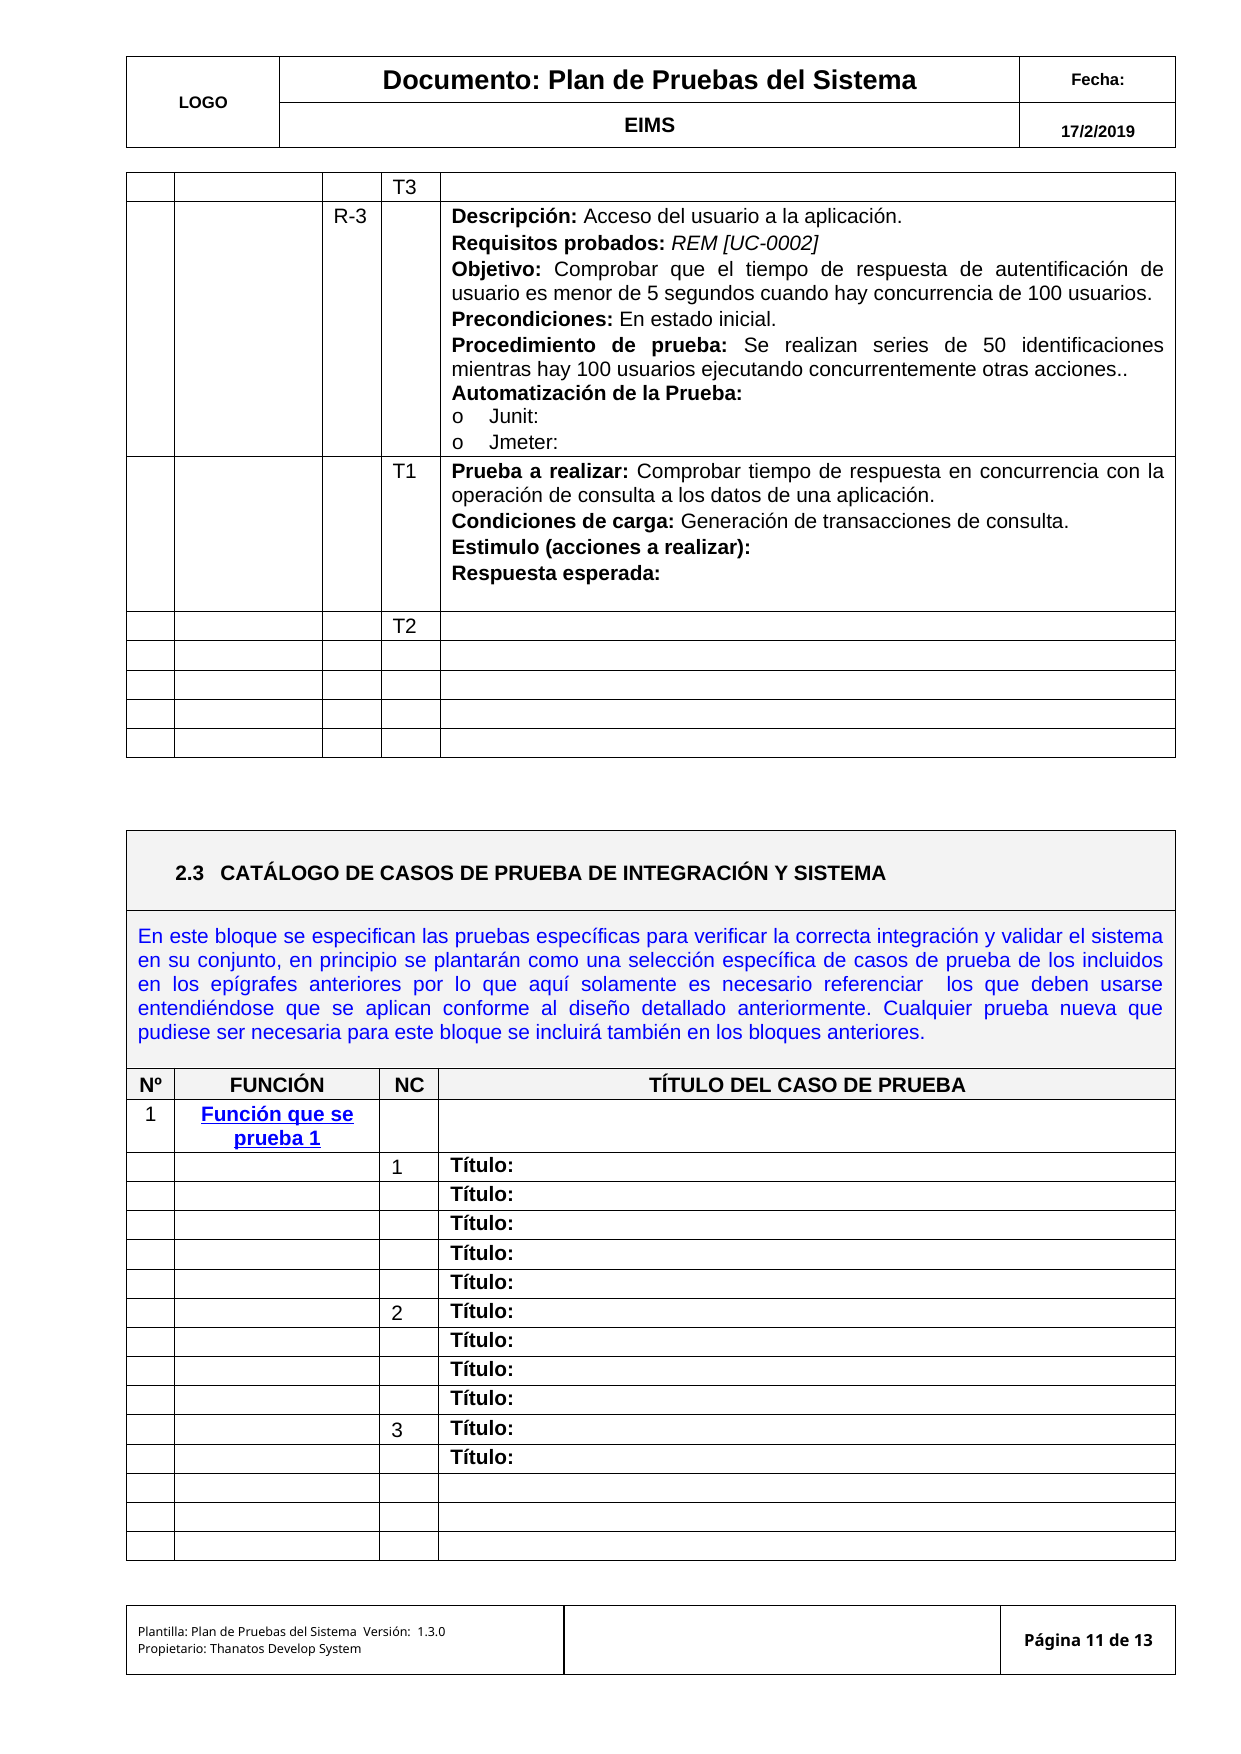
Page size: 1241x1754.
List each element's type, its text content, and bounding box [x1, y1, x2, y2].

table_cell [380, 1503, 438, 1531]
table_cell [127, 1474, 174, 1502]
table_cell [127, 1270, 174, 1298]
table_cell T2 [382, 612, 440, 640]
table_cell [380, 1182, 438, 1210]
table_cell Prueba a realizar: Comprobar tiempo de respuesta en concurrencia con la operación de consulta a los datos de una aplicación. Condiciones de carga: Generación de transacciones de consulta. Estimulo (acciones a realizar): Respuesta esperada: [441, 457, 1175, 611]
table_cell 1 [380, 1153, 438, 1181]
table_cell Función que se prueba 1 [175, 1100, 379, 1152]
table_cell [175, 1357, 379, 1385]
table_cell [380, 1474, 438, 1502]
table_cell [127, 173, 174, 201]
table_header CATÁLOGO DE CASOS DE PRUEBA DE INTEGRACIÓN Y SISTEMA [127, 831, 1175, 910]
table_cell [175, 1328, 379, 1356]
table_cell 1 [127, 1100, 174, 1152]
table_cell En este bloque se especifican las pruebas específicas para verificar la correcta integración y validar el sistema en su conjunto, en principio se plantarán como una selección específica de casos de prueba de los incluidos en los epígrafes anteriores por lo que aquí solamente es necesario referenciar los que deben usarse entendiéndose que se aplican conforme al diseño detallado anteriormente. Cualquier prueba nueva que pudiese ser necesaria para este bloque se incluirá también en los bloques anteriores. [127, 911, 1175, 1067]
table_cell [127, 1415, 174, 1443]
table_cell [175, 457, 322, 611]
table_cell Título: [439, 1270, 1175, 1298]
table_cell [441, 729, 1175, 757]
table_cell R-3 [323, 202, 381, 456]
table_cell [175, 1503, 379, 1531]
table_cell [127, 457, 174, 611]
table_cell Título: [439, 1415, 1175, 1443]
table_cell [175, 671, 322, 699]
table_cell [382, 729, 440, 757]
table_cell [175, 700, 322, 728]
table_cell [441, 700, 1175, 728]
table_cell FUNCIÓN [175, 1069, 379, 1099]
table_cell [175, 612, 322, 640]
table_cell Título: [439, 1299, 1175, 1327]
table_cell [380, 1357, 438, 1385]
table_cell Título: [439, 1357, 1175, 1385]
table_cell Descripción: Acceso del usuario a la aplicación. Requisitos probados: REM [UC-0002] Objetivo: Comprobar que el tiempo de respuesta de autentificación de usuario es menor de 5 segundos cuando hay concurrencia de 100 usuarios. Precondiciones: En estado inicial. Procedimiento de prueba: Se realizan series de 50 identificaciones mientras hay 100 usuarios ejecutando concurrentemente otras acciones.. Automatización de la Prueba: Junit: Jmeter: [441, 202, 1175, 456]
table_cell [380, 1386, 438, 1414]
table_cell [380, 1270, 438, 1298]
table_cell [175, 173, 322, 201]
table_cell Nº [127, 1069, 174, 1099]
table_cell [380, 1532, 438, 1560]
table_cell [175, 1445, 379, 1473]
table_cell [127, 641, 174, 669]
table_cell [127, 1445, 174, 1473]
table_cell [127, 1182, 174, 1210]
table_cell [175, 1240, 379, 1268]
table_cell [441, 612, 1175, 640]
table_cell [323, 729, 381, 757]
table_cell [380, 1211, 438, 1239]
table_cell [175, 1299, 379, 1327]
table_cell [127, 700, 174, 728]
table_cell [175, 729, 322, 757]
table_cell [323, 700, 381, 728]
table_cell Título: [439, 1240, 1175, 1268]
table_cell Título: [439, 1182, 1175, 1210]
table_cell [175, 202, 322, 456]
table_cell [382, 202, 440, 456]
table_cell [380, 1328, 438, 1356]
table_cell [323, 641, 381, 669]
table_cell [323, 457, 381, 611]
table_cell TÍTULO DEL CASO DE PRUEBA [439, 1069, 1175, 1099]
table_cell [380, 1445, 438, 1473]
table_cell [439, 1503, 1175, 1531]
table_cell [127, 1328, 174, 1356]
table_cell [441, 671, 1175, 699]
table_cell [127, 1503, 174, 1531]
table_cell [323, 612, 381, 640]
table_cell [439, 1100, 1175, 1152]
table_cell [380, 1100, 438, 1152]
table_cell [382, 671, 440, 699]
table_cell Título: [439, 1153, 1175, 1181]
table_cell [175, 1386, 379, 1414]
table_cell [127, 1153, 174, 1181]
table_cell [382, 700, 440, 728]
table_cell Título: [439, 1445, 1175, 1473]
table_cell [127, 729, 174, 757]
table_cell [175, 1211, 379, 1239]
table_cell [175, 1153, 379, 1181]
table_cell [127, 1211, 174, 1239]
table_cell [127, 202, 174, 456]
table_cell [127, 1357, 174, 1385]
table_cell [127, 1240, 174, 1268]
table_cell [323, 671, 381, 699]
table_cell 3 [380, 1415, 438, 1443]
table_cell [175, 1415, 379, 1443]
table_cell Título: [439, 1386, 1175, 1414]
table_cell [439, 1474, 1175, 1502]
table_cell [127, 612, 174, 640]
table_cell [439, 1532, 1175, 1560]
table_cell Título: [439, 1211, 1175, 1239]
table_cell Título: [439, 1328, 1175, 1356]
table_cell [175, 1532, 379, 1560]
table_cell [175, 641, 322, 669]
table_cell T1 [382, 457, 440, 611]
table_cell [441, 173, 1175, 201]
table_cell [127, 1532, 174, 1560]
table_cell T3 [382, 173, 440, 201]
table_cell [127, 1299, 174, 1327]
table_cell 2 [380, 1299, 438, 1327]
table_cell [127, 671, 174, 699]
table_cell NC [380, 1069, 438, 1099]
table_cell [175, 1182, 379, 1210]
table_cell [127, 1386, 174, 1414]
table_cell [323, 173, 381, 201]
table_cell [175, 1474, 379, 1502]
table_cell [380, 1240, 438, 1268]
table_cell [441, 641, 1175, 669]
table_cell [382, 641, 440, 669]
table_cell [175, 1270, 379, 1298]
